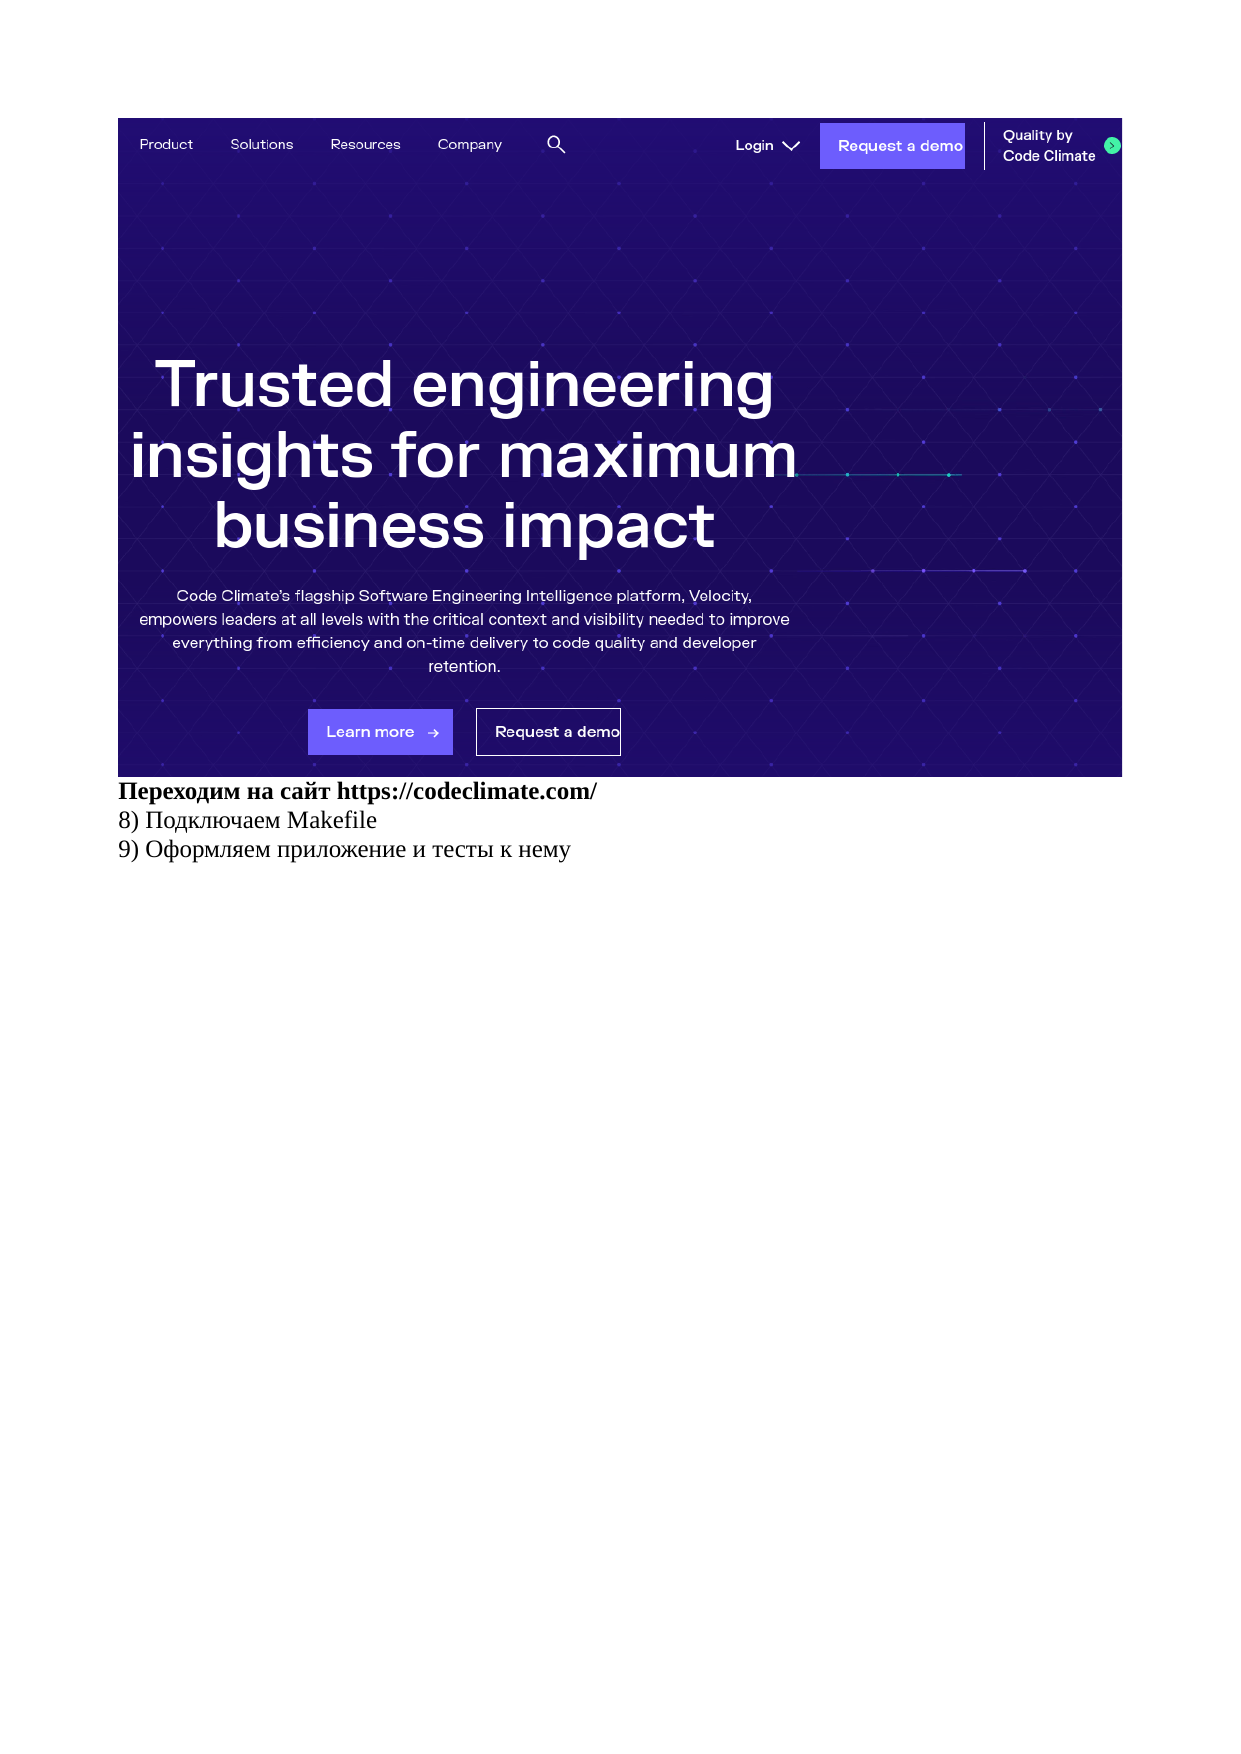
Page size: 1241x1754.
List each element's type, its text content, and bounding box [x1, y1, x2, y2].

text Переходим на сайт https://codeclimate.com/ [118, 777, 1122, 805]
text 9) Оформляем приложение и тесты к нему [118, 834, 1122, 863]
picture [118, 118, 1123, 777]
text 8) Подключаем Makefile [118, 805, 1122, 834]
